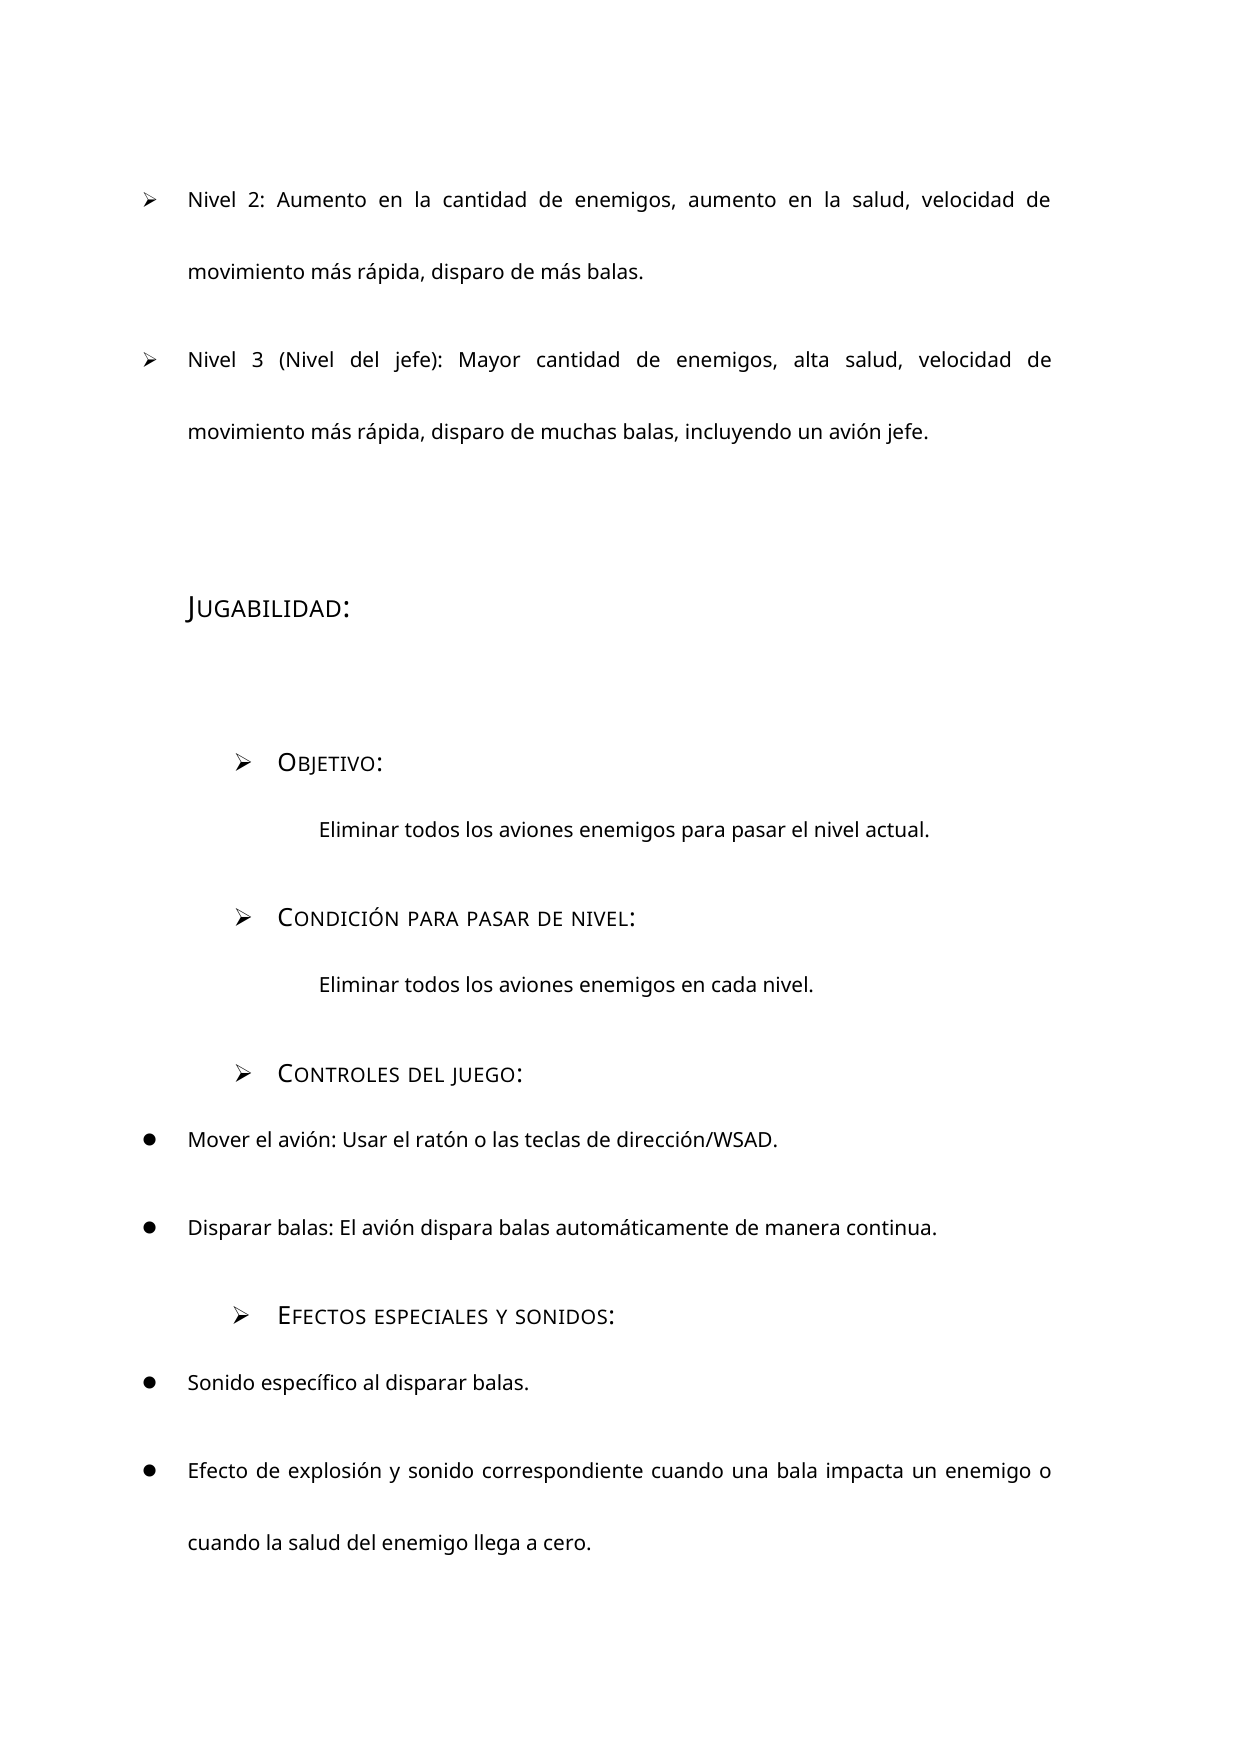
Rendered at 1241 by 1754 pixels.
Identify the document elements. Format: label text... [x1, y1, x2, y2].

list Nivel 2: Aumento en la cantidad de enemigos, aumento en la salud, velocidad de movimiento más rápida, disparo de más balas. [142, 158, 1053, 293]
text Eliminar todos los aviones enemigos en cada nivel. [275, 943, 1053, 1006]
list Controles del juego: [233, 1031, 1053, 1093]
text Eliminar todos los aviones enemigos para pasar el nivel actual. [277, 788, 1053, 851]
list Objetivo: [233, 720, 1053, 783]
list Sonido específico al disparar balas. [142, 1341, 1053, 1403]
list Efectos especiales y sonidos: [231, 1273, 1053, 1336]
list Disparar balas: El avión dispara balas automáticamente de manera continua. [142, 1186, 1053, 1248]
list Nivel 3 (Nivel del jefe): Mayor cantidad de enemigos, alta salud, velocidad de movimiento más rápida, disparo de muchas balas, incluyendo un avión jefe. [142, 318, 1053, 452]
subtitle Jugabilidad: [187, 564, 1053, 627]
list Mover el avión: Usar el ratón o las teclas de dirección/WSAD. [142, 1098, 1053, 1161]
list Condición para pasar de nivel: [233, 876, 1053, 938]
list Efecto de explosión y sonido correspondiente cuando una bala impacta un enemigo o cuando la salud del enemigo llega a cero. [142, 1428, 1053, 1563]
